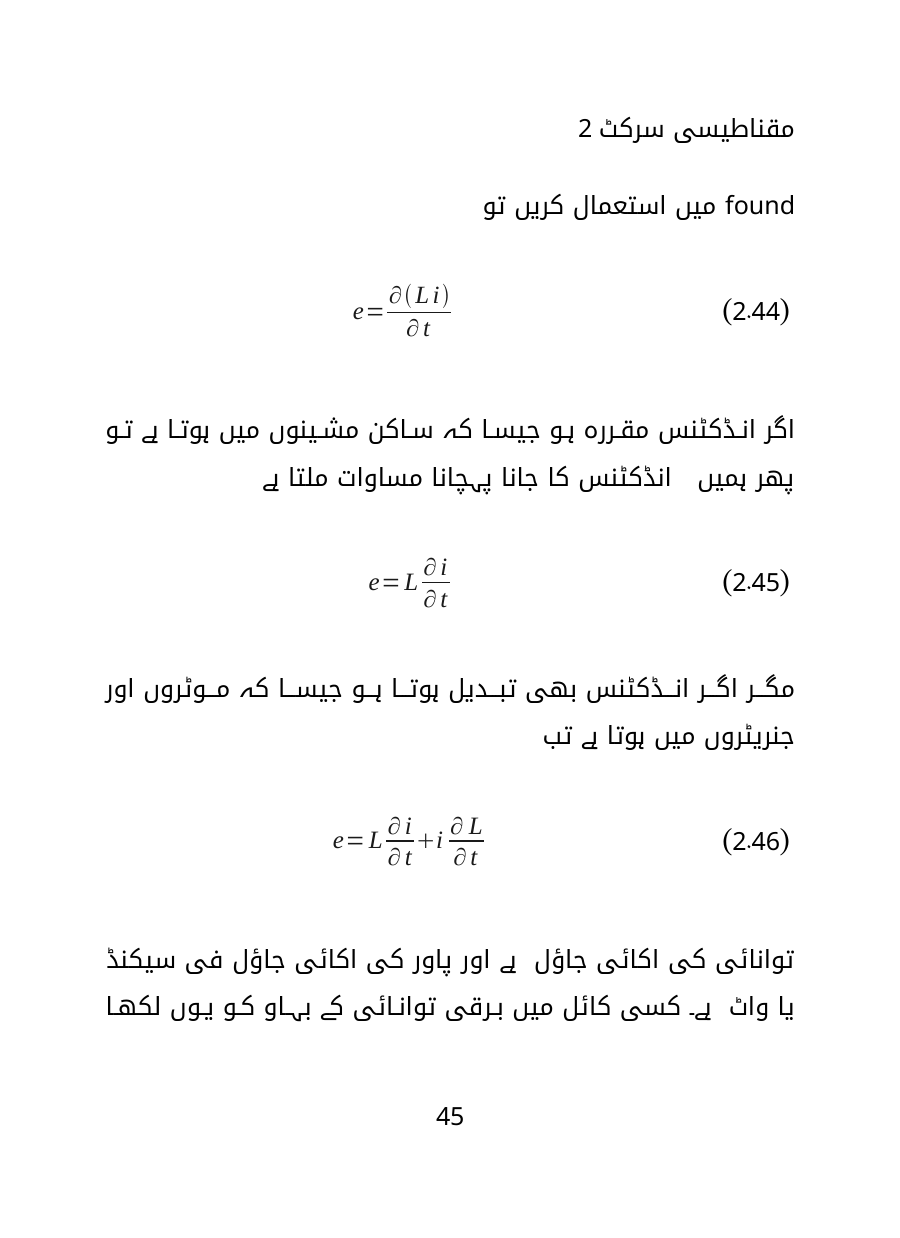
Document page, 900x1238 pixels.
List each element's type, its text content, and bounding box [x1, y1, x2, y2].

table_header (2.46) [705, 807, 795, 889]
table_header (2.44) [691, 276, 795, 360]
text توانائی کی اکائی جاؤل ہے اور پاور کی اکائی جاؤل فی سیکنڈ یا واٹ ہے۔ کسی کائل میں برقی توانائی کے بہاو کو یوں لکھا جاسکتا ہے۔ [105, 936, 795, 1031]
text مگر اگر انڈکٹنس بھی تبدیل ہوتا ہو جیسا کہ موٹروں اور جنریٹروں میں ہوتا ہے تب [105, 665, 795, 760]
text اگر انڈکٹنس مقررہ ہو جیسا کہ ساکن مشینوں میں ہوتا ہے تو پھر ہمیں انڈکٹنس کا جانا پہچانا مساوات ملتا ہے [105, 407, 795, 502]
table_header [105, 276, 691, 360]
table_header [105, 548, 706, 631]
table_header [105, 807, 704, 889]
text مساوات 2.33 کو مساوات Error: Reference source not found میں استعمال کریں تو [105, 182, 795, 230]
table_header (2.45) [706, 548, 795, 631]
